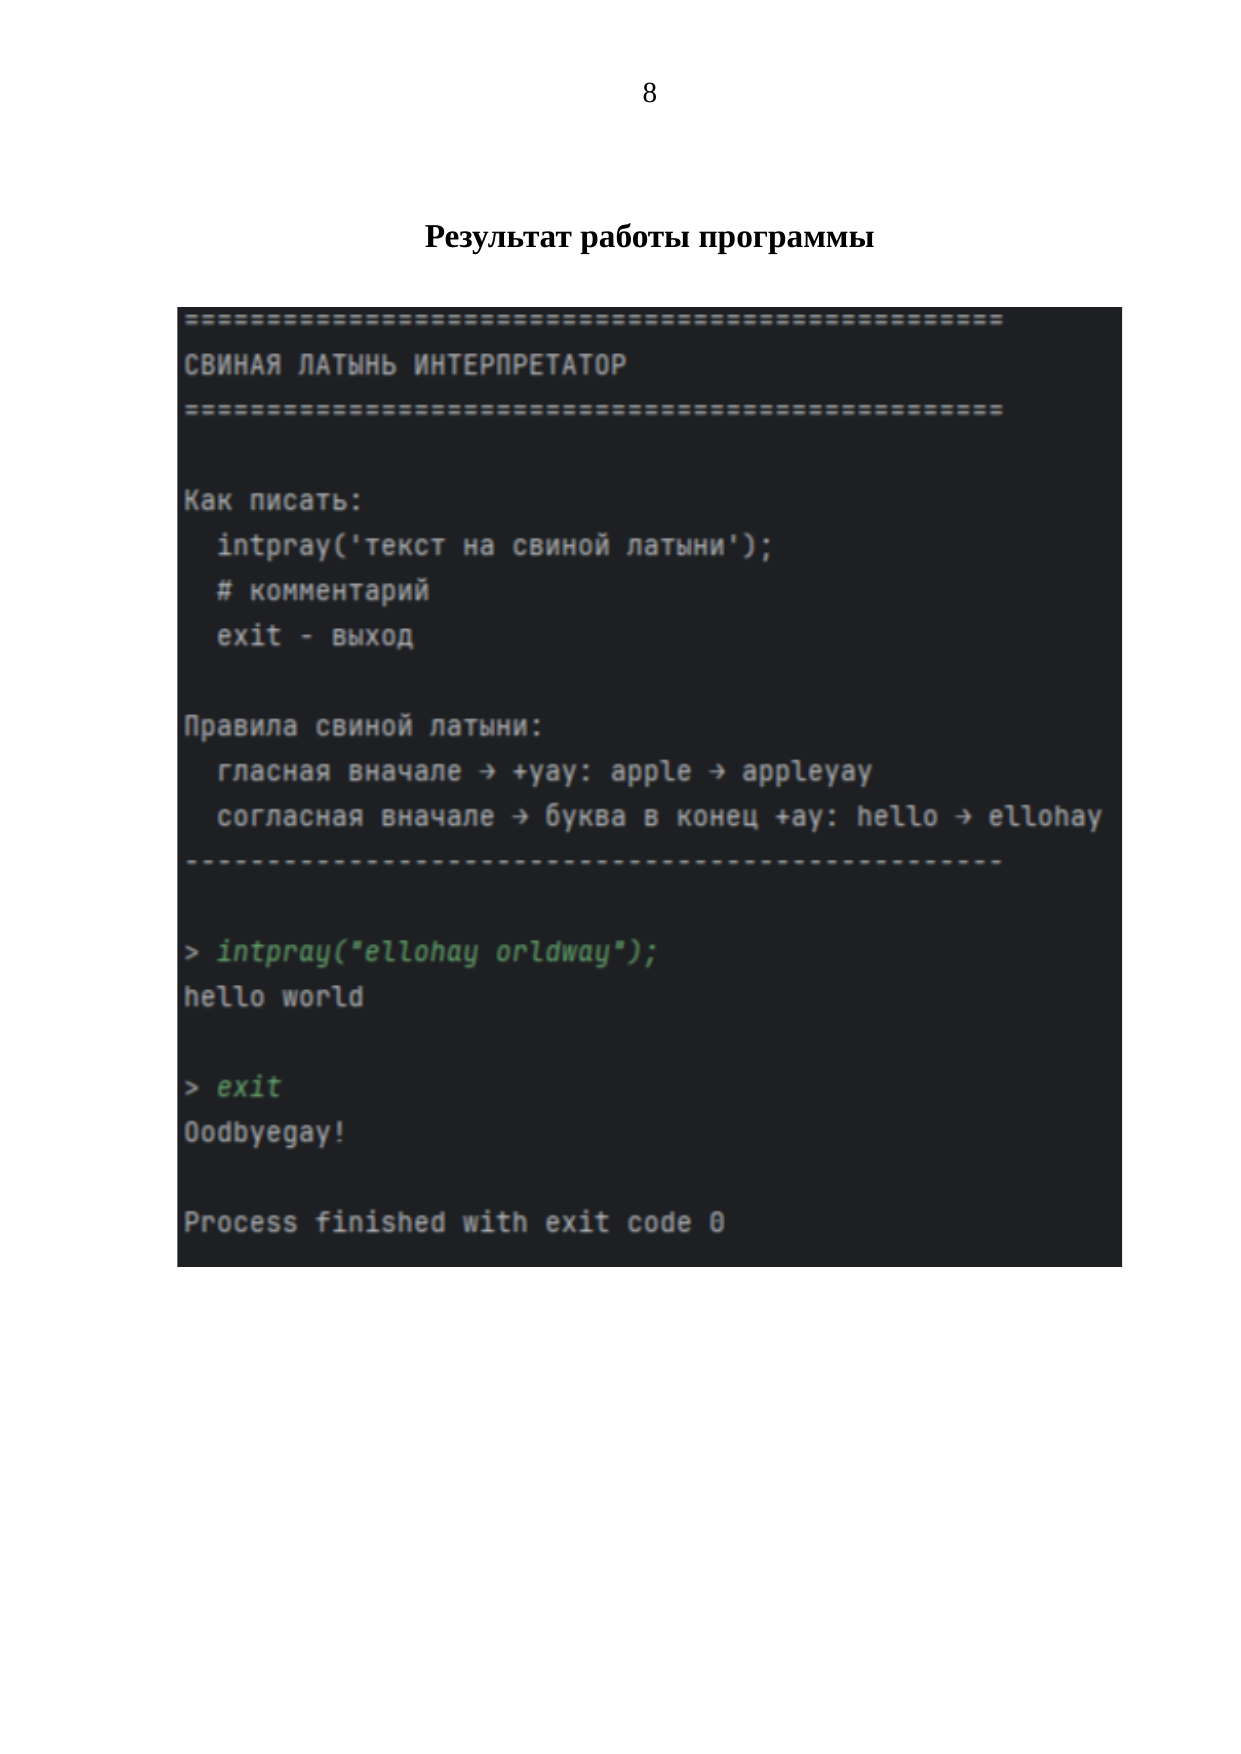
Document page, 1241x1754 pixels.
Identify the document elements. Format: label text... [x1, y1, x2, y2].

subtitle Результат работы программы [118, 216, 1181, 254]
